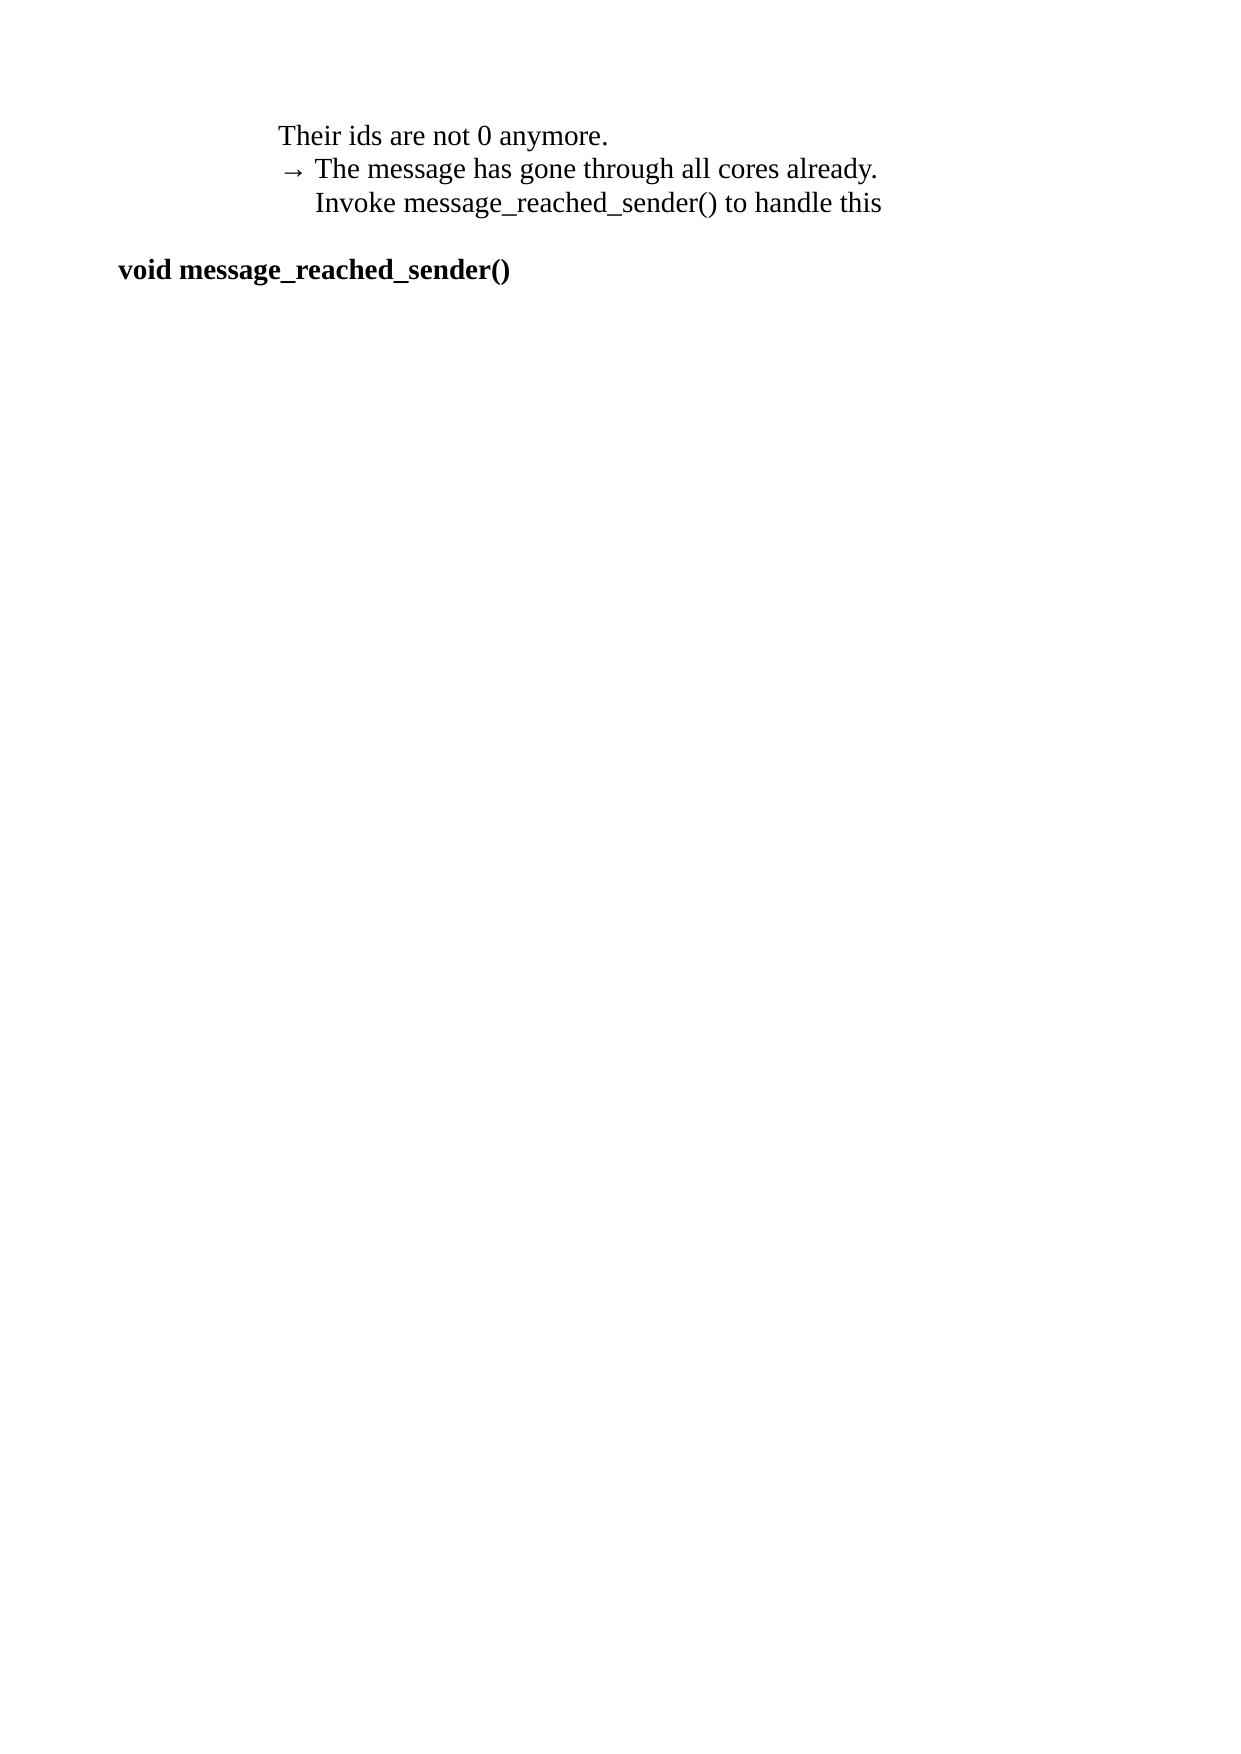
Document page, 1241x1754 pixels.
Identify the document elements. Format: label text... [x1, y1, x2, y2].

text → The message has gone through all cores already. [118, 152, 1122, 185]
text Invoke message_reached_sender() to handle this [118, 185, 1122, 219]
text void message_reached_sender() [118, 252, 1122, 286]
text Their ids are not 0 anymore. [118, 118, 1122, 152]
